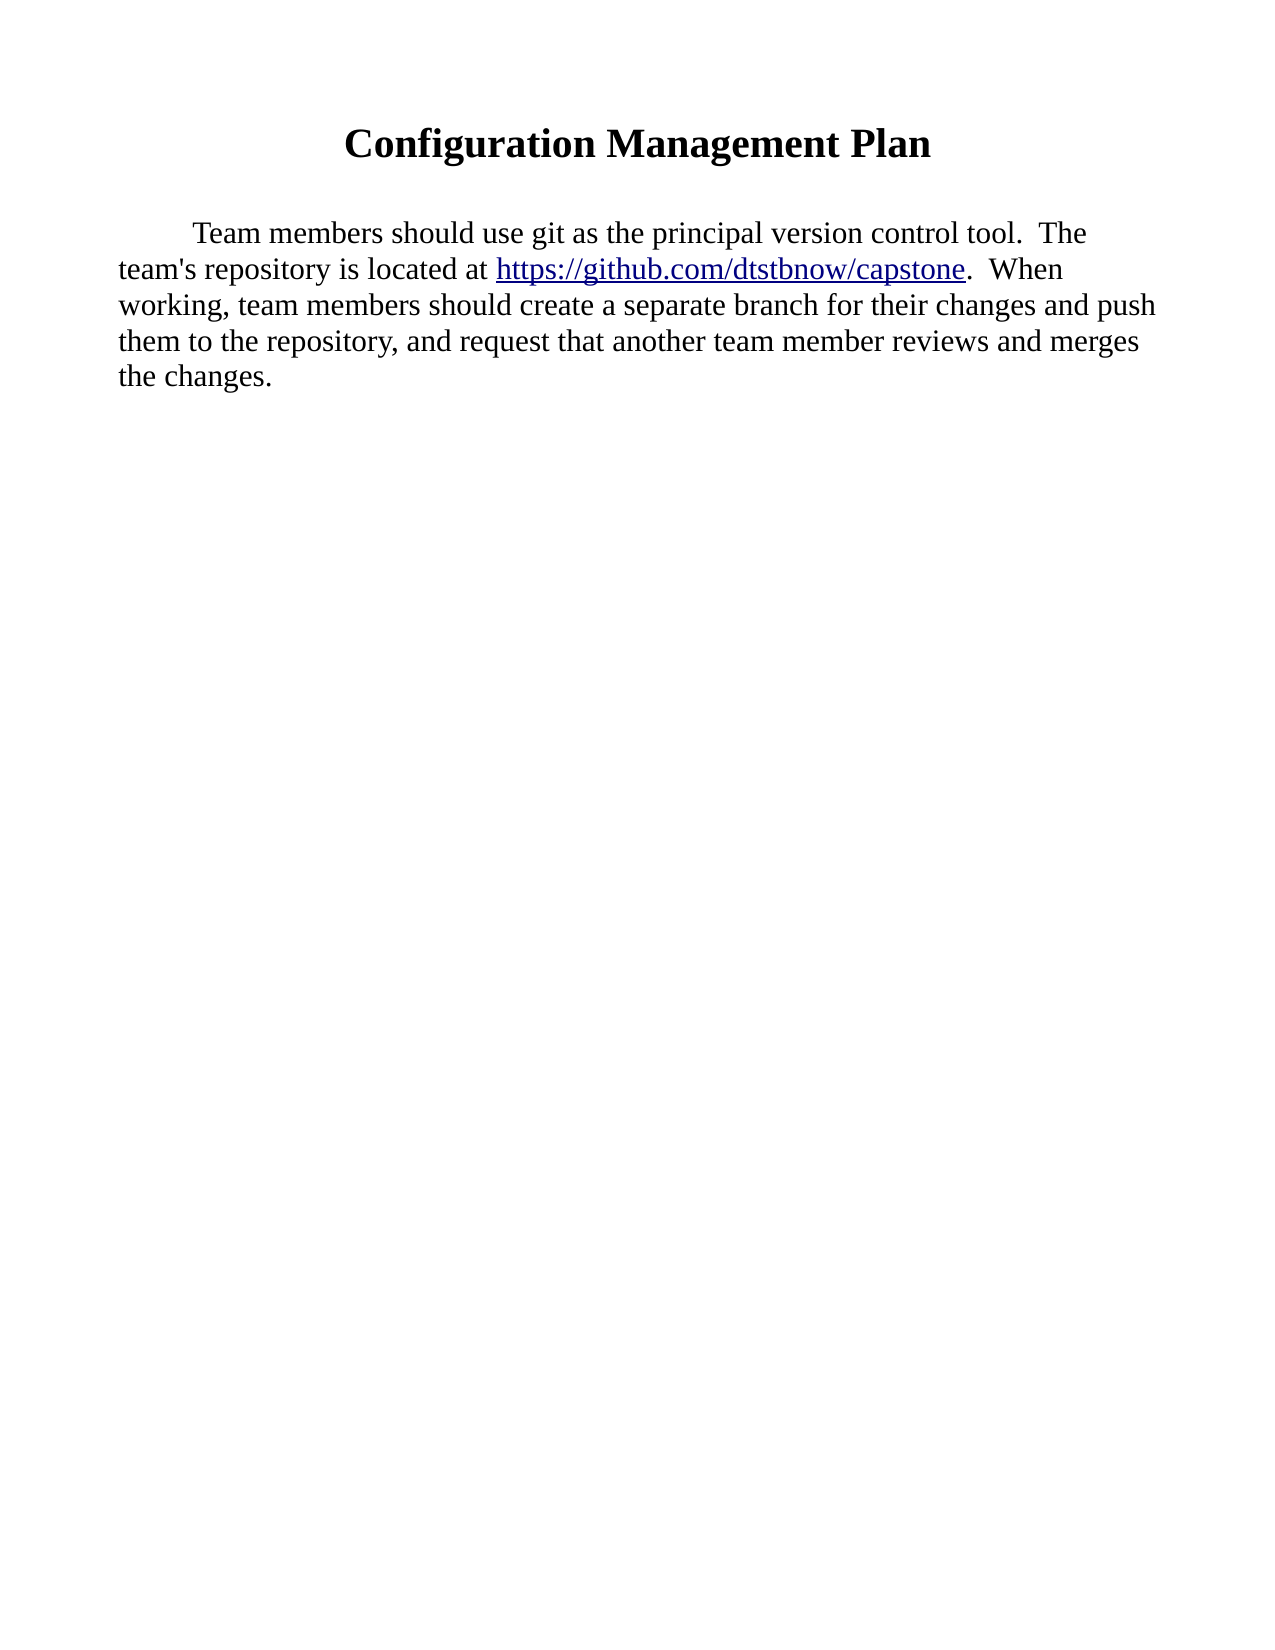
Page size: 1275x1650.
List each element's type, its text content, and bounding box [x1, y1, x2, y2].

text Configuration Management Plan [118, 118, 1157, 166]
text Team members should use git as the principal version control tool. The team's repository is located at https://github.com/dtstbnow/capstone. When working, team members should create a separate branch for their changes and push them to the repository, and request that another team member reviews and merges the changes. [118, 214, 1157, 394]
